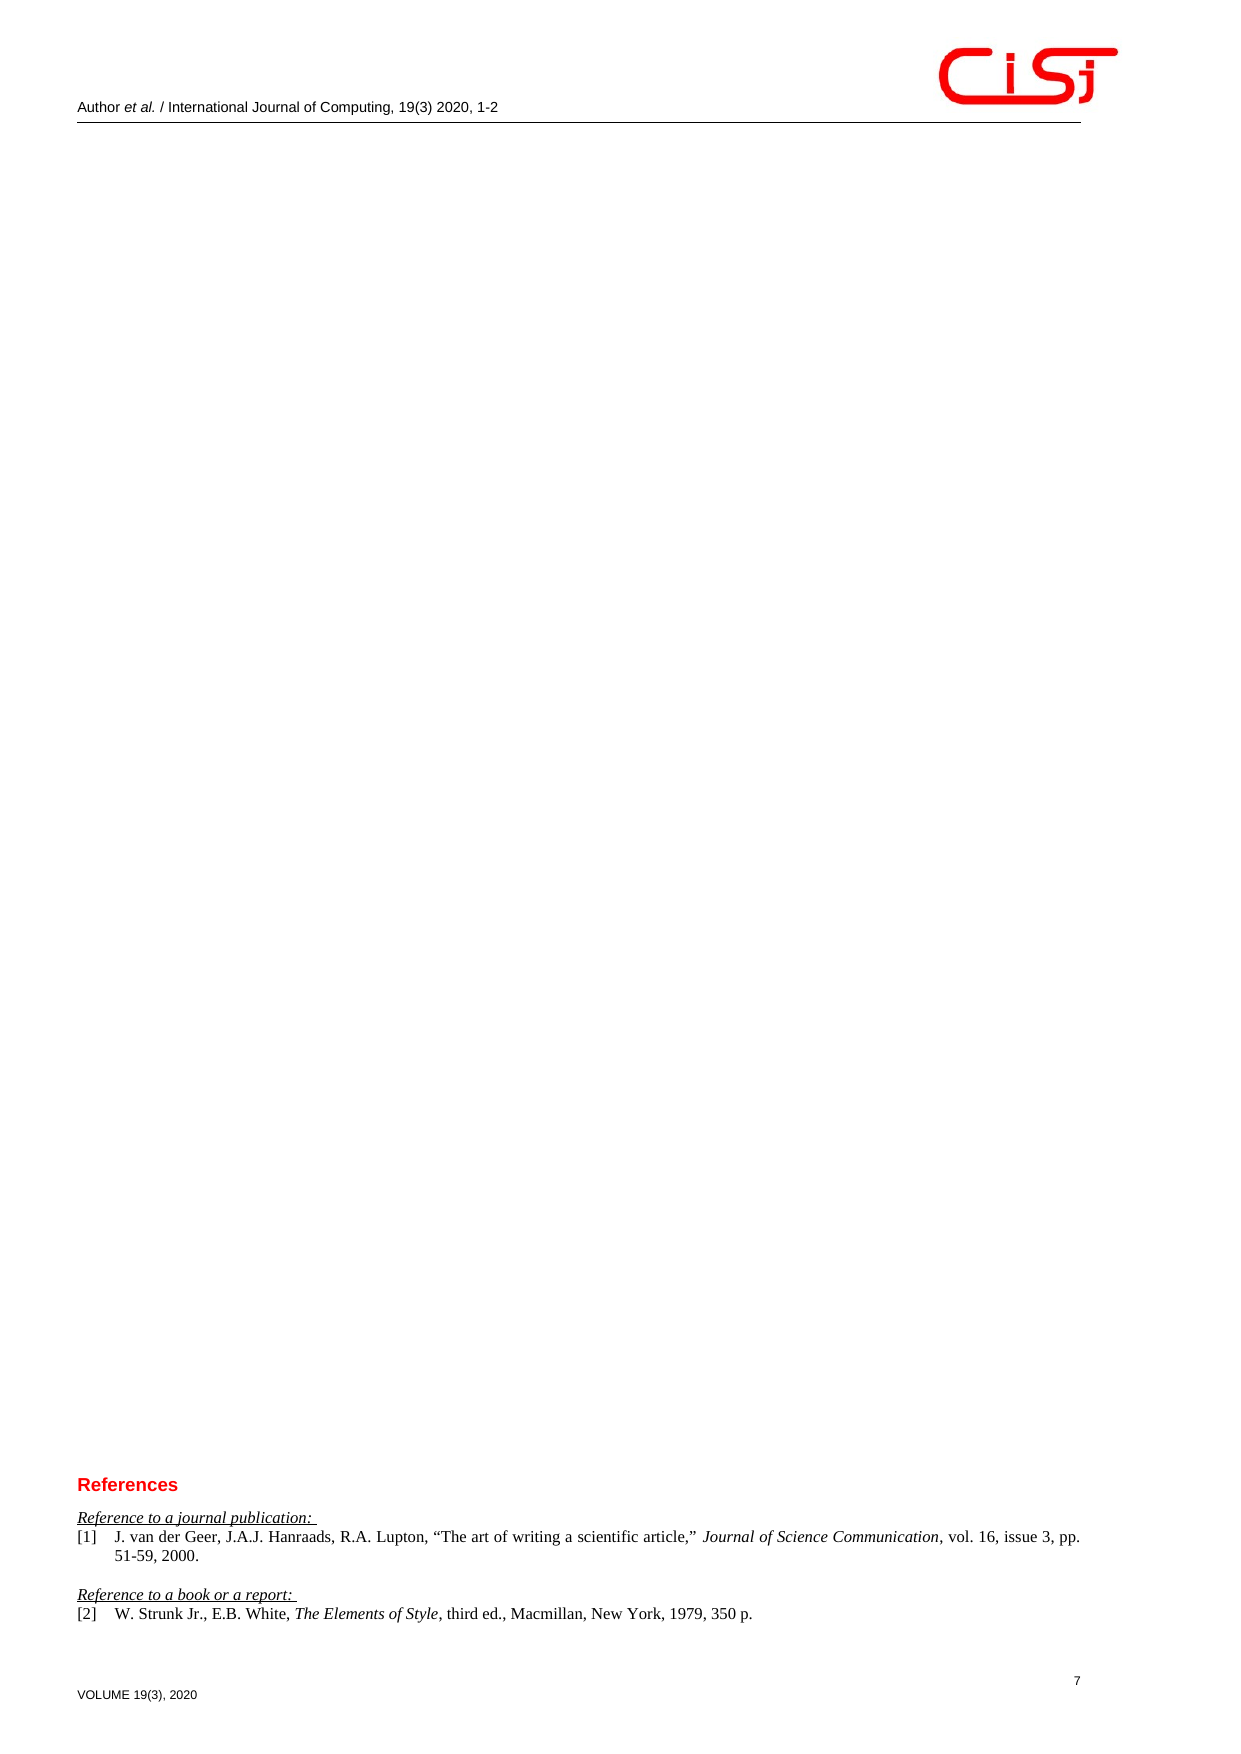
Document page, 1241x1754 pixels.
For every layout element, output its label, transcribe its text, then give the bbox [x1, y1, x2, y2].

text [2] W. Strunk Jr., E.B. White, The Elements of Style, third ed., Macmillan, New York, 1979, 350 p. [77, 1603, 1081, 1623]
text Reference to a book or a report: [77, 1584, 1081, 1603]
text [1] J. van der Geer, J.A.J. Hanraads, R.A. Lupton, “The art of writing a scientific article,” Journal of Science Communication, vol. 16, issue 3, pp. 51-59, 2000. [77, 1527, 1081, 1565]
picture [933, 37, 1123, 113]
text Reference to a journal publication: [77, 1508, 1081, 1527]
text References [77, 1474, 1081, 1495]
